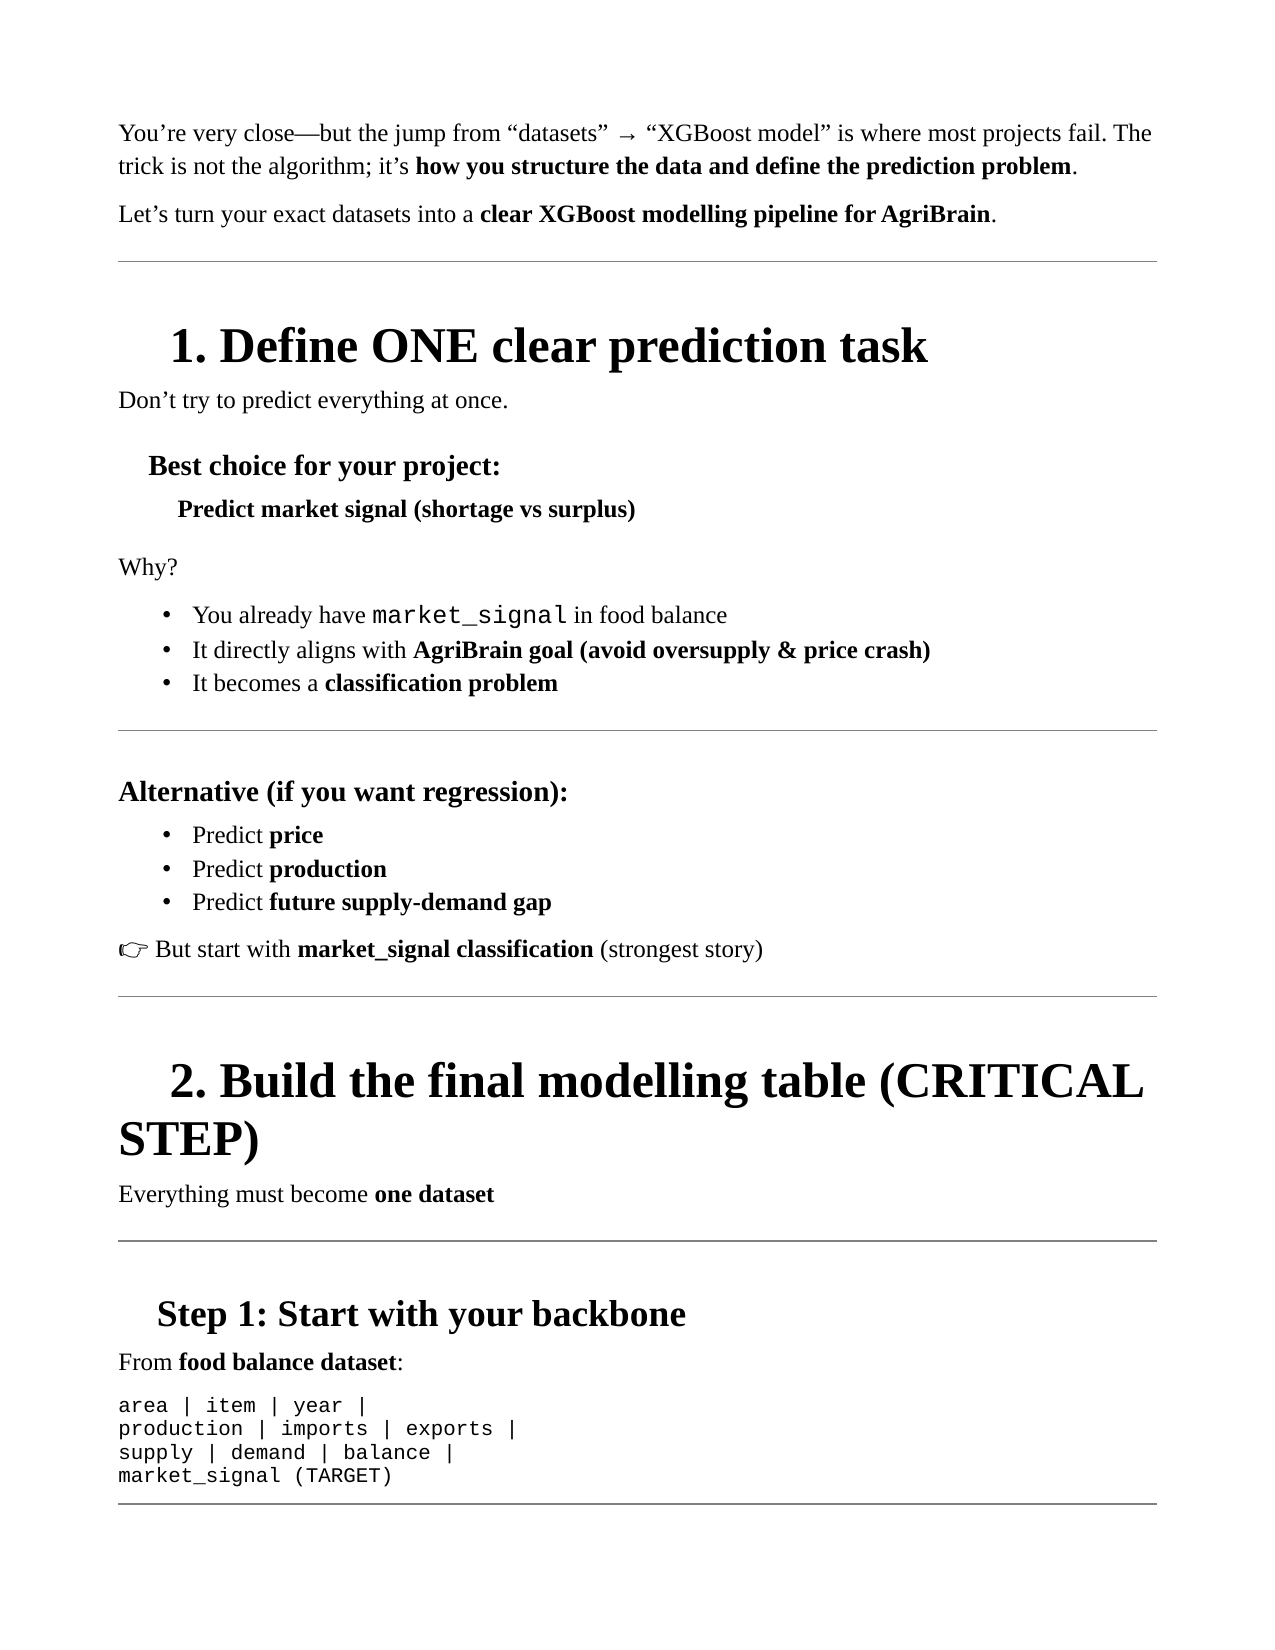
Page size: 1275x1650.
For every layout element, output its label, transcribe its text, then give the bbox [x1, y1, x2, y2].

list It becomes a classification problem [162, 668, 1157, 697]
subtitle Alternative (if you want regression): [118, 774, 1157, 808]
text You’re very close—but the jump from “datasets” → “XGBoost model” is where most projects fail. The trick is not the algorithm; it’s how you structure the data and define the prediction problem. [118, 118, 1157, 180]
text production | imports | exports | [118, 1418, 1157, 1442]
subtitle ✅ Best choice for your project: [118, 448, 1157, 481]
text market_signal (TARGET) [118, 1466, 1157, 1489]
text Don’t try to predict everything at once. [118, 386, 1157, 414]
text Everything must become one dataset [118, 1179, 1157, 1207]
text 👉 But start with market_signal classification (strongest story) [118, 934, 1157, 963]
text Predict market signal (shortage vs surplus) [177, 494, 1098, 523]
subtitle 🎯 1. Define ONE clear prediction task [118, 316, 1157, 373]
list You already have market_signal in food balance [162, 600, 1157, 631]
list Predict production [162, 854, 1157, 882]
text supply | demand | balance | [118, 1442, 1157, 1466]
text area | item | year | [118, 1394, 1157, 1418]
list Predict price [162, 821, 1157, 849]
subtitle 🧱 2. Build the final modelling table (CRITICAL STEP) [118, 1051, 1157, 1166]
list Predict future supply-demand gap [162, 887, 1157, 915]
text From food balance dataset: [118, 1347, 1157, 1376]
subtitle 🔗 Step 1: Start with your backbone [118, 1291, 1157, 1334]
text Let’s turn your exact datasets into a clear XGBoost modelling pipeline for AgriBrain. [118, 199, 1157, 227]
list It directly aligns with AgriBrain goal (avoid oversupply & price crash) [162, 635, 1157, 664]
text Why? [118, 552, 1157, 581]
